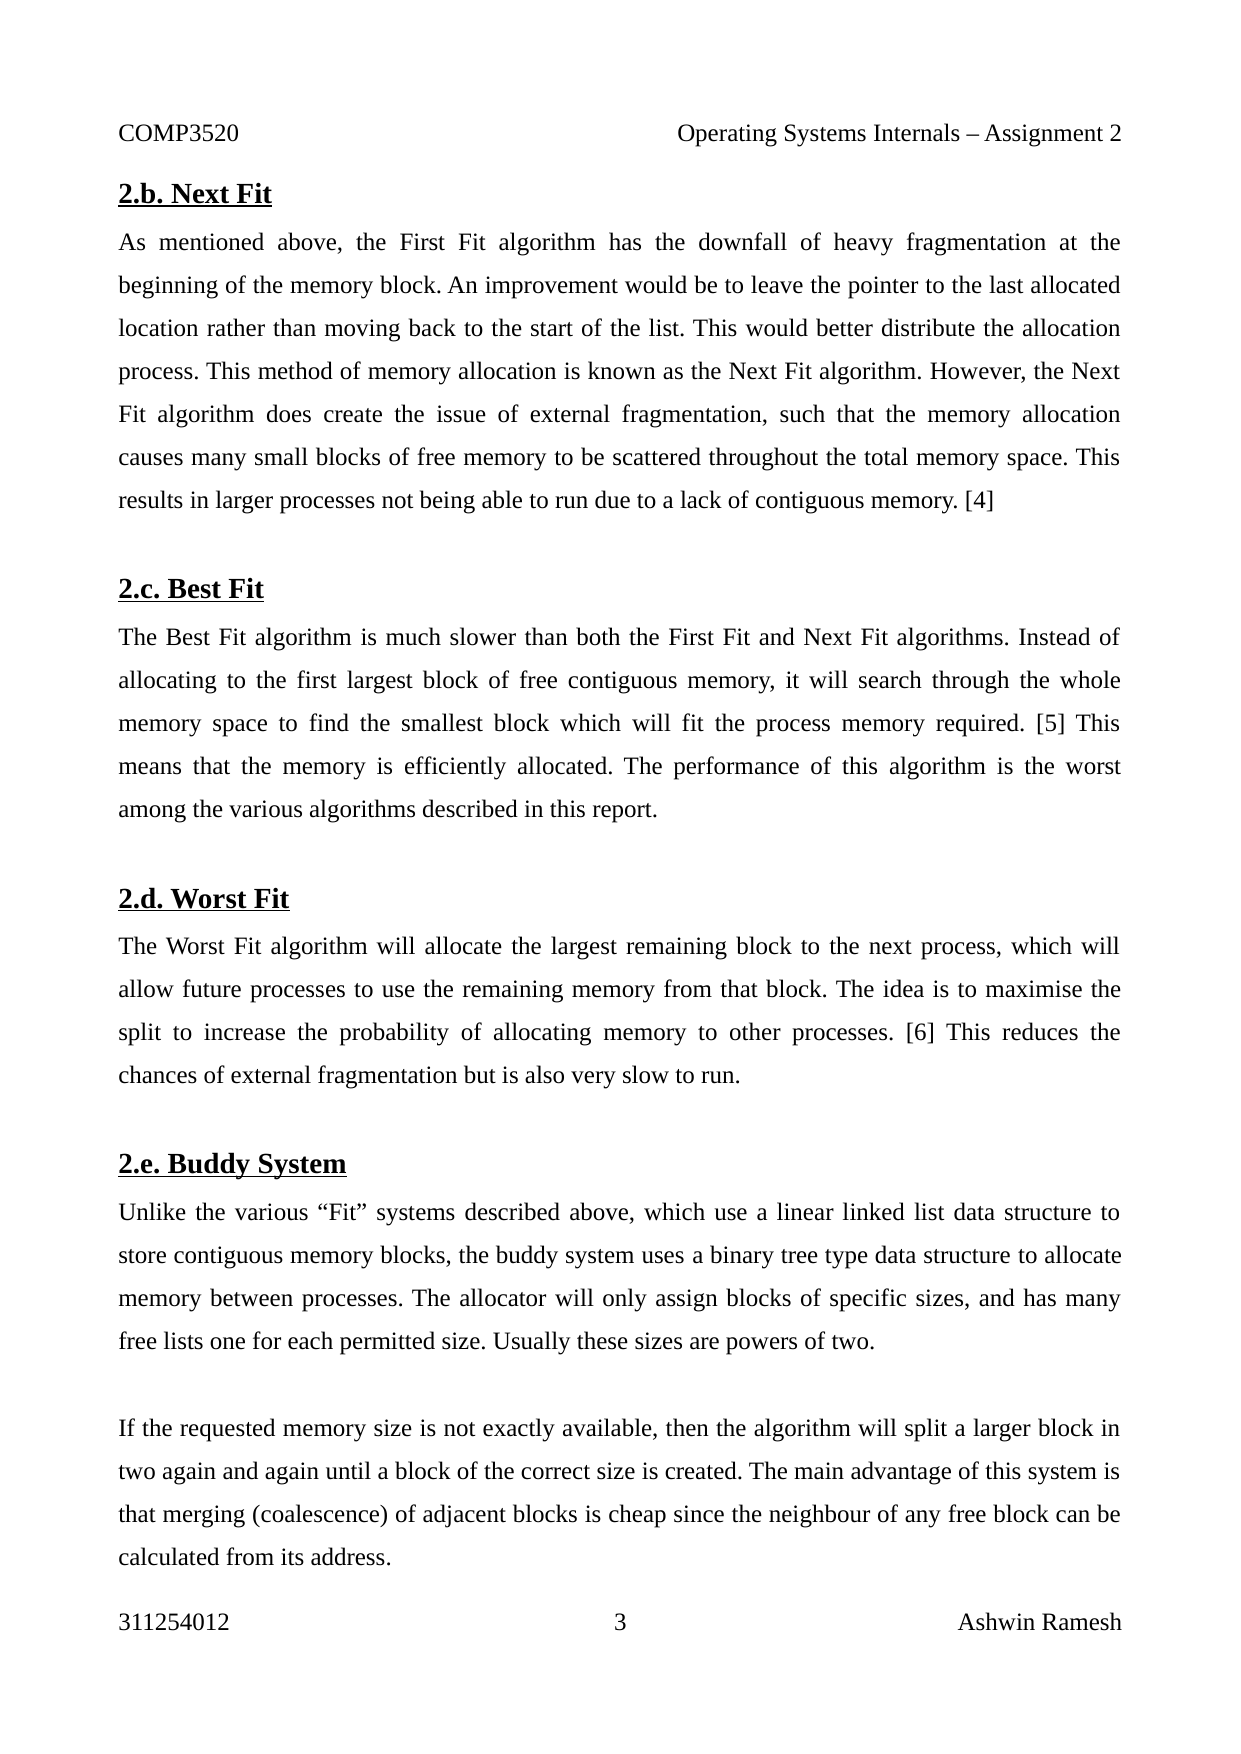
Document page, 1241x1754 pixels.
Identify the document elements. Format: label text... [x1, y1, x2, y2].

text As mentioned above, the First Fit algorithm has the downfall of heavy fragmentation at the beginning of the memory block. An improvement would be to leave the pointer to the last allocated location rather than moving back to the start of the list. This would better distribute the allocation process. This method of memory allocation is known as the Next Fit algorithm. However, the Next Fit algorithm does create the issue of external fragmentation, such that the memory allocation causes many small blocks of free memory to be scattered throughout the total memory space. This results in larger processes not being able to run due to a lack of contiguous memory. [4] [118, 227, 1122, 514]
text 2.c. Best Fit [118, 572, 1122, 605]
text 2.e. Buddy System [118, 1147, 1122, 1180]
text The Worst Fit algorithm will allocate the largest remaining block to the next process, which will allow future processes to use the remaining memory from that block. The idea is to maximise the split to increase the probability of allocating memory to other processes. [6] This reduces the chances of external fragmentation but is also very slow to run. [118, 931, 1122, 1089]
text If the requested memory size is not exactly available, then the algorithm will split a larger block in two again and again until a block of the correct size is created. The main advantage of this system is that merging (coalescence) of adjacent blocks is cheap since the neighbour of any free block can be calculated from its address. [118, 1413, 1122, 1571]
text Unlike the various “Fit” systems described above, which use a linear linked list data structure to store contiguous memory blocks, the buddy system uses a binary tree type data structure to allocate memory between processes. The allocator will only assign blocks of specific sizes, and has many free lists one for each permitted size. Usually these sizes are powers of two. [118, 1197, 1122, 1355]
text 2.d. Worst Fit [118, 881, 1122, 914]
text 2.b. Next Fit [118, 176, 1122, 210]
text The Best Fit algorithm is much slower than both the First Fit and Next Fit algorithms. Instead of allocating to the first largest block of free contiguous memory, it will search through the whole memory space to find the smallest block which will fit the process memory required. [5] This means that the memory is efficiently allocated. The performance of this algorithm is the worst among the various algorithms described in this report. [118, 622, 1122, 823]
